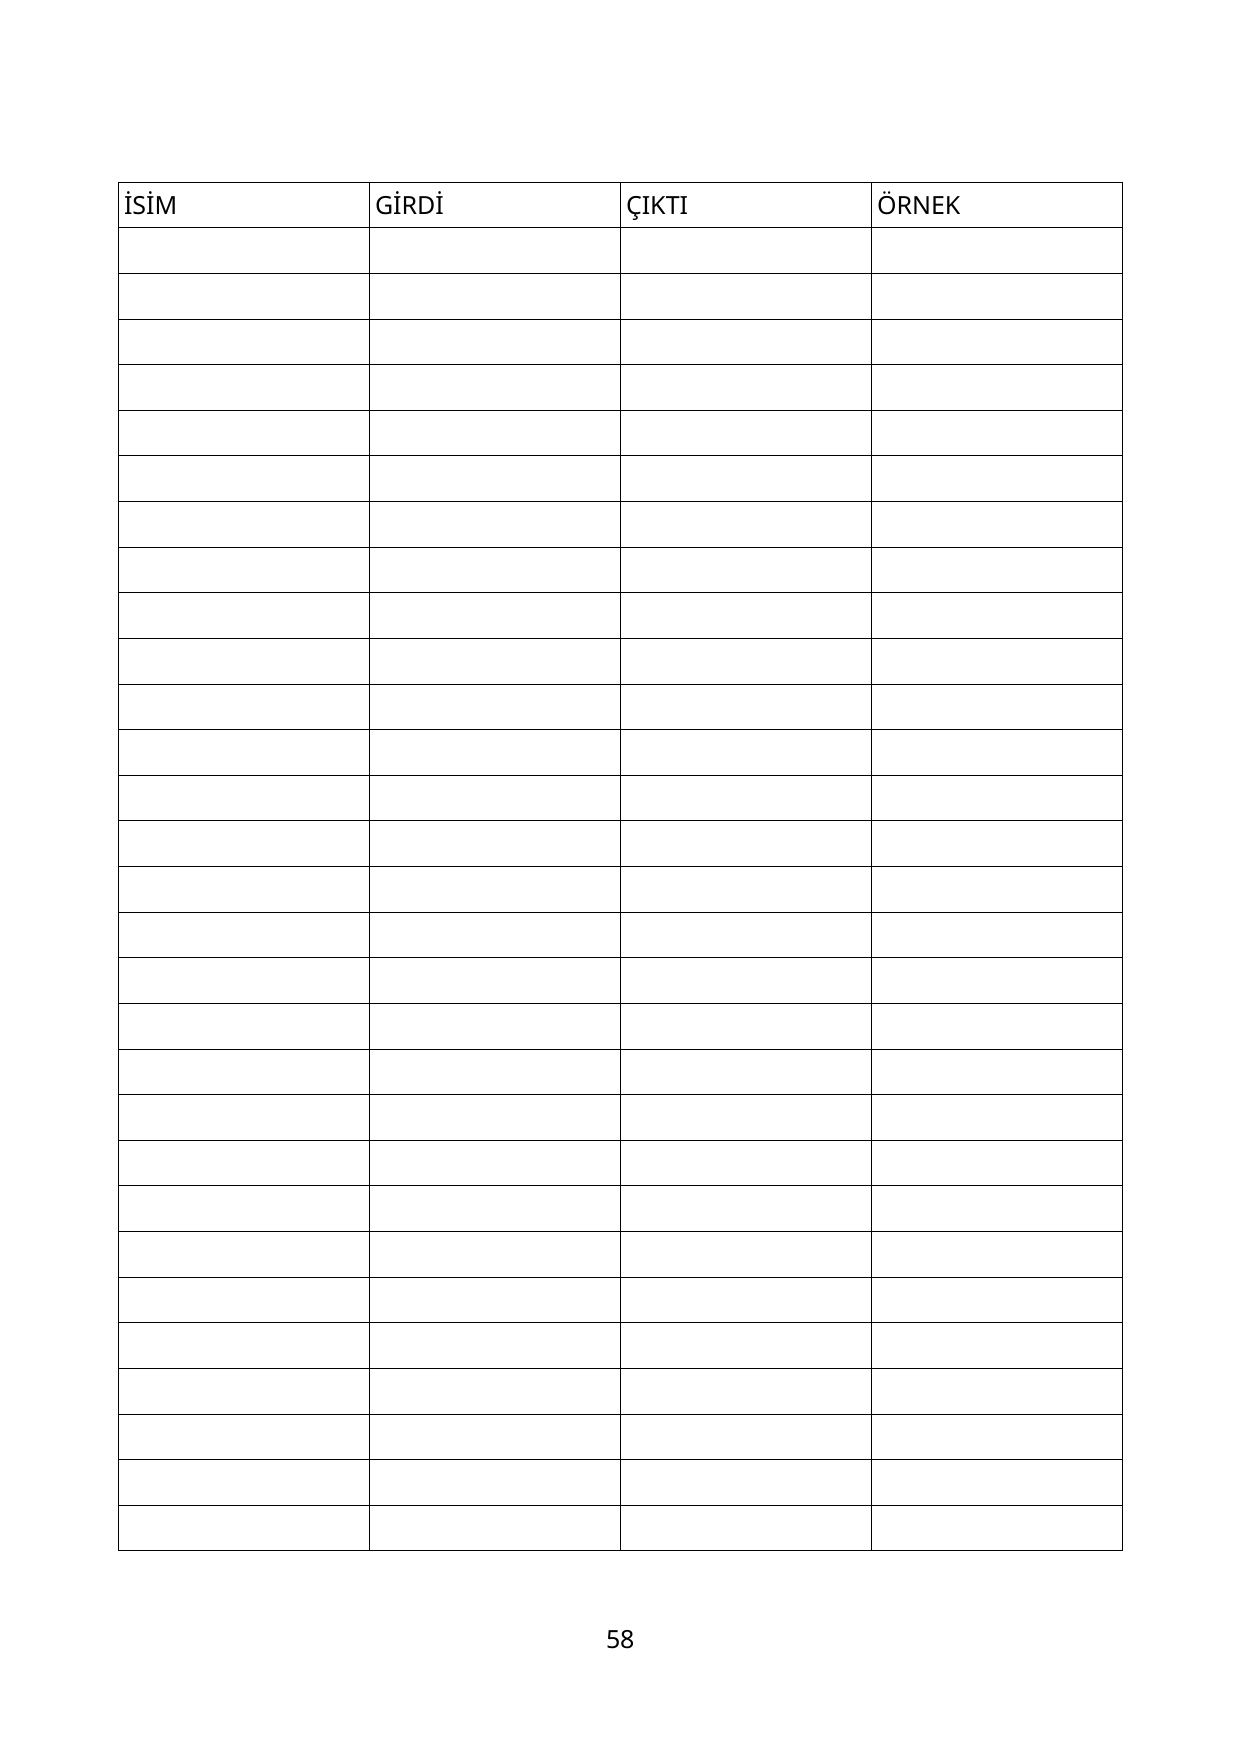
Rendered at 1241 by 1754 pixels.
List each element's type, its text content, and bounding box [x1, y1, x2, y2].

table_cell [119, 1095, 369, 1140]
table_cell [370, 867, 620, 912]
table_cell [621, 320, 871, 364]
table_cell [621, 1369, 871, 1413]
table_cell [119, 502, 369, 547]
table_cell [872, 1095, 1122, 1140]
table_cell [872, 1141, 1122, 1185]
table_cell [119, 456, 369, 501]
table_cell [370, 639, 620, 683]
table_cell [119, 365, 369, 410]
table_cell [621, 1004, 871, 1048]
table_cell [370, 1004, 620, 1048]
table_cell [370, 502, 620, 547]
table_cell [621, 958, 871, 1003]
table_cell [872, 502, 1122, 547]
table_cell [119, 1232, 369, 1277]
table_cell [872, 365, 1122, 410]
table_cell [621, 1050, 871, 1094]
table_cell [119, 1278, 369, 1322]
table_cell [370, 411, 620, 455]
table_header İSİM [119, 183, 369, 227]
table_cell [119, 593, 369, 638]
table_cell [621, 456, 871, 501]
table_header ÇIKTI [621, 183, 871, 227]
table_cell [872, 685, 1122, 729]
table_cell [872, 867, 1122, 912]
table_cell [621, 1232, 871, 1277]
table_cell [621, 913, 871, 957]
table_cell [621, 365, 871, 410]
table_cell [872, 776, 1122, 820]
table_cell [119, 1369, 369, 1413]
table_cell [119, 274, 369, 318]
table_cell [872, 1050, 1122, 1094]
table_cell [119, 685, 369, 729]
table_cell [119, 320, 369, 364]
table_cell [370, 1323, 620, 1368]
table_cell [621, 1141, 871, 1185]
table_cell [621, 776, 871, 820]
table_cell [119, 411, 369, 455]
table_cell [370, 913, 620, 957]
table_cell [872, 274, 1122, 318]
table_cell [872, 456, 1122, 501]
table_cell [370, 1186, 620, 1231]
table_cell [119, 1323, 369, 1368]
table_cell [119, 1186, 369, 1231]
table_cell [370, 548, 620, 592]
table_cell [119, 1050, 369, 1094]
table_cell [872, 1186, 1122, 1231]
table_cell [119, 821, 369, 866]
table_cell [370, 730, 620, 775]
table_cell [621, 730, 871, 775]
table_cell [119, 639, 369, 683]
table_header GİRDİ [370, 183, 620, 227]
table_cell [119, 1506, 369, 1550]
table_cell [872, 821, 1122, 866]
table_cell [621, 1460, 871, 1505]
table_cell [621, 1506, 871, 1550]
table_cell [119, 1460, 369, 1505]
table_cell [119, 1004, 369, 1048]
table_cell [621, 1323, 871, 1368]
table_cell [621, 502, 871, 547]
table_cell [370, 1369, 620, 1413]
table_cell [370, 958, 620, 1003]
table_cell [621, 548, 871, 592]
table_cell [370, 1460, 620, 1505]
table_cell [119, 913, 369, 957]
table_cell [872, 320, 1122, 364]
table_cell [119, 776, 369, 820]
table_cell [621, 867, 871, 912]
table_cell [621, 228, 871, 273]
table_cell [370, 1232, 620, 1277]
table_cell [872, 1369, 1122, 1413]
table_cell [872, 593, 1122, 638]
table_cell [872, 1278, 1122, 1322]
table_cell [119, 228, 369, 273]
table_cell [872, 1004, 1122, 1048]
table_cell [370, 776, 620, 820]
table_cell [370, 821, 620, 866]
table_cell [872, 1323, 1122, 1368]
table_cell [119, 1141, 369, 1185]
table_cell [872, 1506, 1122, 1550]
table_cell [370, 1278, 620, 1322]
table_header ÖRNEK [872, 183, 1122, 227]
table_cell [370, 365, 620, 410]
table_cell [872, 639, 1122, 683]
table_cell [621, 411, 871, 455]
table_cell [872, 1460, 1122, 1505]
table_cell [370, 228, 620, 273]
table_cell [872, 730, 1122, 775]
table_cell [872, 1415, 1122, 1459]
table_cell [370, 685, 620, 729]
table_cell [119, 867, 369, 912]
table_cell [621, 1278, 871, 1322]
table_cell [370, 1506, 620, 1550]
table_cell [621, 1186, 871, 1231]
table_cell [370, 320, 620, 364]
table_cell [119, 730, 369, 775]
table_cell [119, 548, 369, 592]
table_cell [621, 1095, 871, 1140]
table_cell [872, 228, 1122, 273]
table_cell [119, 1415, 369, 1459]
table_cell [370, 1095, 620, 1140]
table_cell [370, 456, 620, 501]
table_cell [621, 639, 871, 683]
table_cell [621, 593, 871, 638]
table_cell [872, 913, 1122, 957]
table_cell [872, 411, 1122, 455]
table_cell [119, 958, 369, 1003]
table_cell [872, 958, 1122, 1003]
table_cell [370, 274, 620, 318]
table_cell [872, 548, 1122, 592]
table_cell [621, 685, 871, 729]
table_cell [621, 1415, 871, 1459]
table_cell [872, 1232, 1122, 1277]
table_cell [370, 593, 620, 638]
table_cell [370, 1050, 620, 1094]
table_cell [370, 1415, 620, 1459]
table_cell [621, 821, 871, 866]
table_cell [621, 274, 871, 318]
table_cell [370, 1141, 620, 1185]
